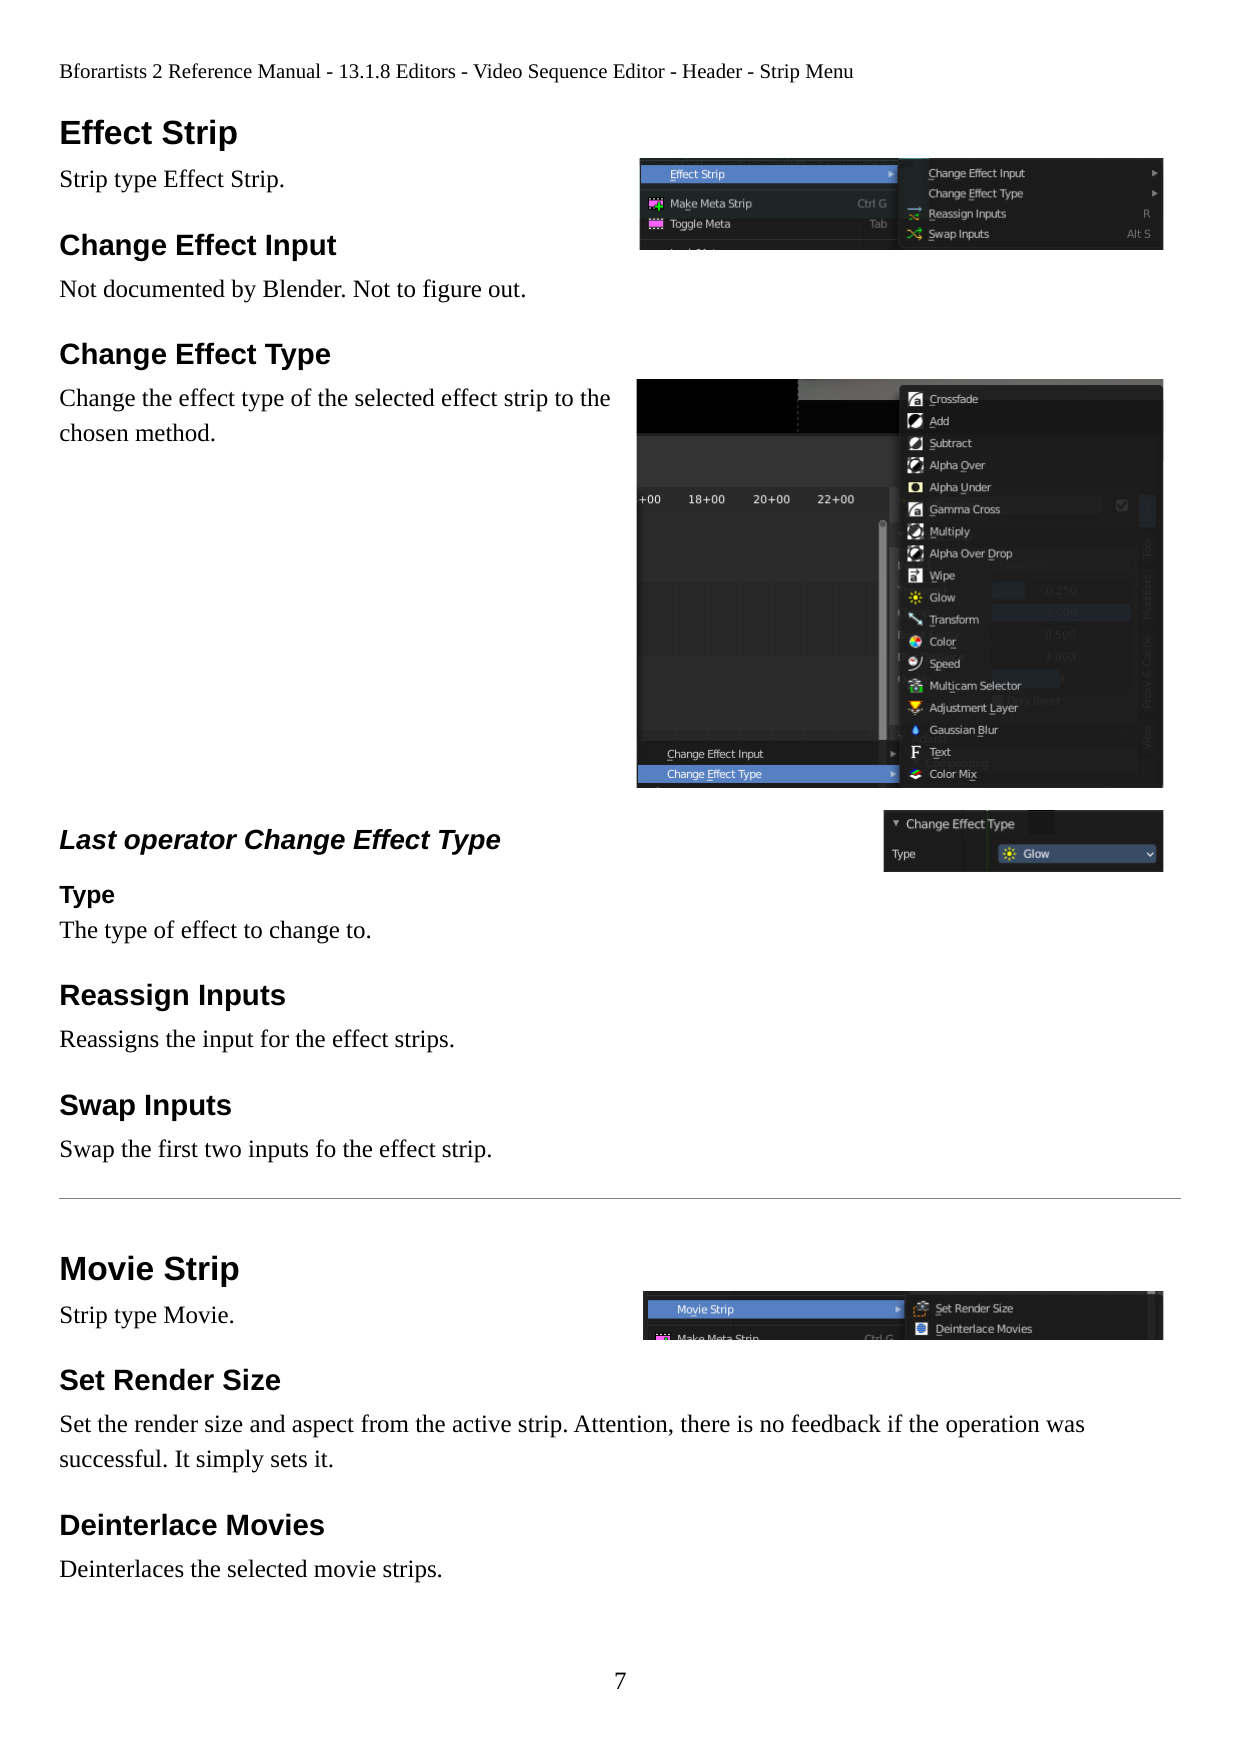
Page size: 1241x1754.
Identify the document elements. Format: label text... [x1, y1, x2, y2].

picture [639, 158, 1164, 250]
text Reassigns the input for the effect strips. [59, 1024, 1181, 1053]
subtitle Effect Strip [59, 113, 1181, 151]
subtitle Swap Inputs [59, 1088, 1181, 1122]
subtitle Set Render Size [59, 1363, 1181, 1397]
subtitle Movie Strip [59, 1248, 1181, 1287]
text Swap the first two inputs fo the effect strip. [59, 1134, 1181, 1163]
text Set the render size and aspect from the active strip. Attention, there is no feedback if the operation was successful. It simply sets it. [59, 1409, 1181, 1473]
picture [636, 379, 1164, 788]
text Change the effect type of the selected effect strip to the chosen method. [59, 383, 636, 447]
picture [643, 1291, 1164, 1340]
subtitle Type [59, 880, 1181, 908]
subtitle Change Effect Input [59, 227, 1181, 261]
subtitle Last operator Change Effect Type [59, 823, 883, 855]
text Not documented by Blender. Not to figure out. [59, 274, 1181, 302]
text Strip type Movie. [59, 1300, 643, 1328]
text Strip type Effect Strip. [59, 164, 639, 192]
text The type of effect to change to. [59, 915, 1181, 943]
subtitle Deinterlace Movies [59, 1508, 1181, 1541]
text Deinterlaces the selected movie strips. [59, 1554, 1181, 1583]
subtitle Change Effect Type [59, 337, 1181, 371]
picture [883, 810, 1164, 872]
text [1164, 1300, 1181, 1328]
subtitle Reassign Inputs [59, 978, 1181, 1012]
